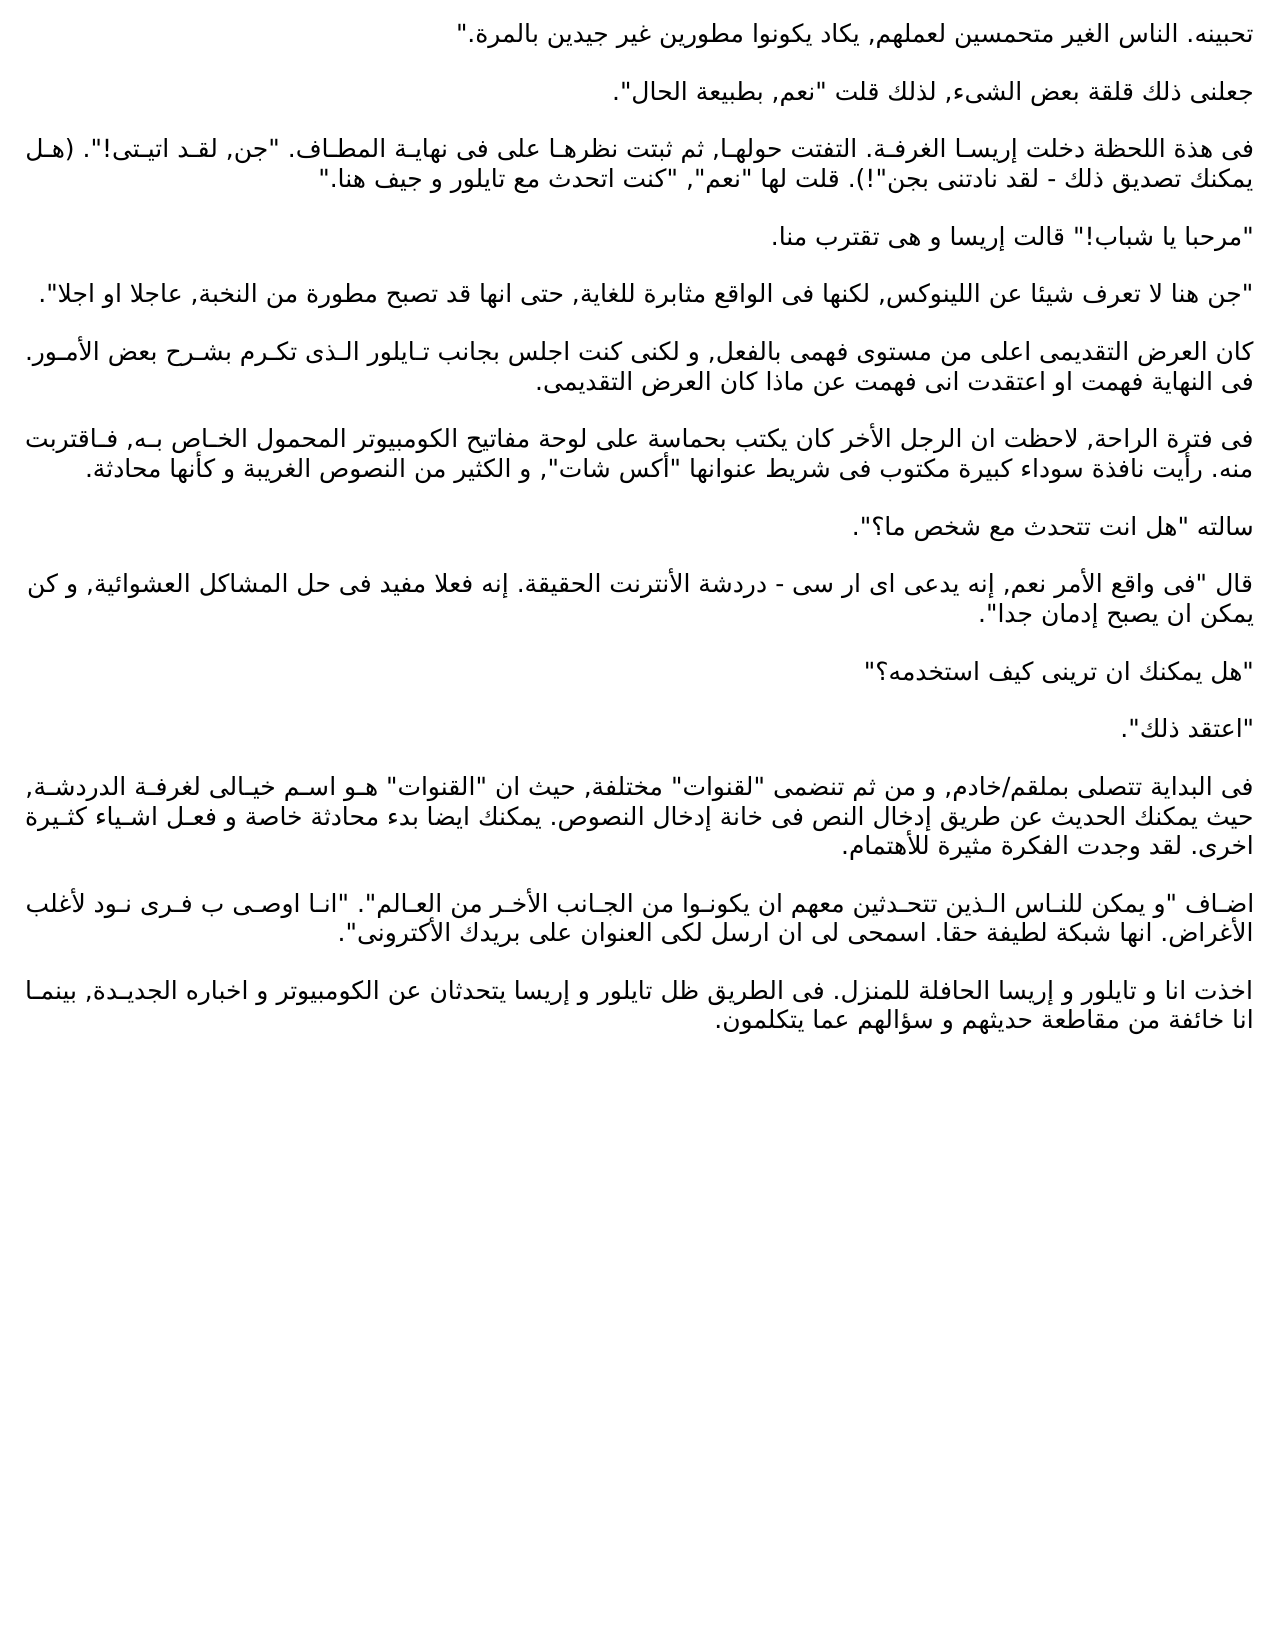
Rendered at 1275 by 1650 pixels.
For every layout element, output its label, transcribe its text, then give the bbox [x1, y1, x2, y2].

text فى البداية تتصلى بملقم/خادم, و من ثم تنضمى "لقنوات" مختلفة, حيث ان "القنوات" هو اسم خيالى لغرفة الدردشة, حيث يمكنك الحديث عن طريق إدخال النص فى خانة إدخال النصوص. يمكنك ايضا بدء محادثة خاصة و فعل اشياء كثيرة اخرى. لقد وجدت الفكرة مثيرة للأهتمام. [25, 772, 1254, 860]
text فى هذة اللحظة دخلت إريسا الغرفة. التفتت حولها, ثم ثبتت نظرها على فى نهاية المطاف. "جن, لقد اتيتى!". (هل يمكنك تصديق ذلك - لقد نادتنى بجن"!). قلت لها "نعم", "كنت اتحدث مع تايلور و جيف هنا." [25, 134, 1254, 193]
text "جن هنا لا تعرف شيئا عن اللينوكس, لكنها فى الواقع مثابرة للغاية, حتى انها قد تصبح مطورة من النخبة, عاجلا او اجلا". [25, 279, 1254, 309]
text "هل يمكنك ان ترينى كيف استخدمه؟" [25, 657, 1254, 686]
text اضاف "و يمكن للناس الذين تتحدثين معهم ان يكونوا من الجانب الأخر من العالم". "انا اوصى ب فرى نود لأغلب الأغراض. انها شبكة لطيفة حقا. اسمحى لى ان ارسل لكى العنوان على بريدك الأكترونى". [25, 889, 1254, 947]
text "فى هذة الحالة ربما تحبى تطوير البرمجيات الحرة اكثر. إذا لم يحدث هذا - اقترح ان تجدى شيئا اخر لتفعليه, شىء تحبينه. الناس الغير متحمسين لعملهم, يكاد يكونوا مطورين غير جيدين بالمرة." [25, 19, 1254, 48]
text سالته "هل انت تتحدث مع شخص ما؟". [25, 512, 1254, 541]
text جعلنى ذلك قلقة بعض الشىء, لذلك قلت "نعم, بطبيعة الحال". [25, 77, 1254, 106]
text قال "فى واقع الأمر نعم, إنه يدعى اى ار سى - دردشة الأنترنت الحقيقة. إنه فعلا مفيد فى حل المشاكل العشوائية, و كن يمكن ان يصبح إدمان جدا". [25, 569, 1254, 628]
text "مرحبا يا شباب!" قالت إريسا و هى تقترب منا. [25, 222, 1254, 251]
text اخذت انا و تايلور و إريسا الحافلة للمنزل. فى الطريق ظل تايلور و إريسا يتحدثان عن الكومبيوتر و اخباره الجديدة, بينما انا خائفة من مقاطعة حديثهم و سؤالهم عما يتكلمون. [25, 976, 1254, 1034]
text كان العرض التقديمى اعلى من مستوى فهمى بالفعل, و لكنى كنت اجلس بجانب تايلور الذى تكرم بشرح بعض الأمور. فى النهاية فهمت او اعتقدت انى فهمت عن ماذا كان العرض التقديمى. [25, 337, 1254, 396]
text فى فترة الراحة, لاحظت ان الرجل الأخر كان يكتب بحماسة على لوحة مفاتيح الكومبيوتر المحمول الخاص به, فاقتربت منه. رأيت نافذة سوداء كبيرة مكتوب فى شريط عنوانها "أكس شات", و الكثير من النصوص الغريبة و كأنها محادثة. [25, 424, 1254, 483]
text "اعتقد ذلك". [25, 714, 1254, 744]
